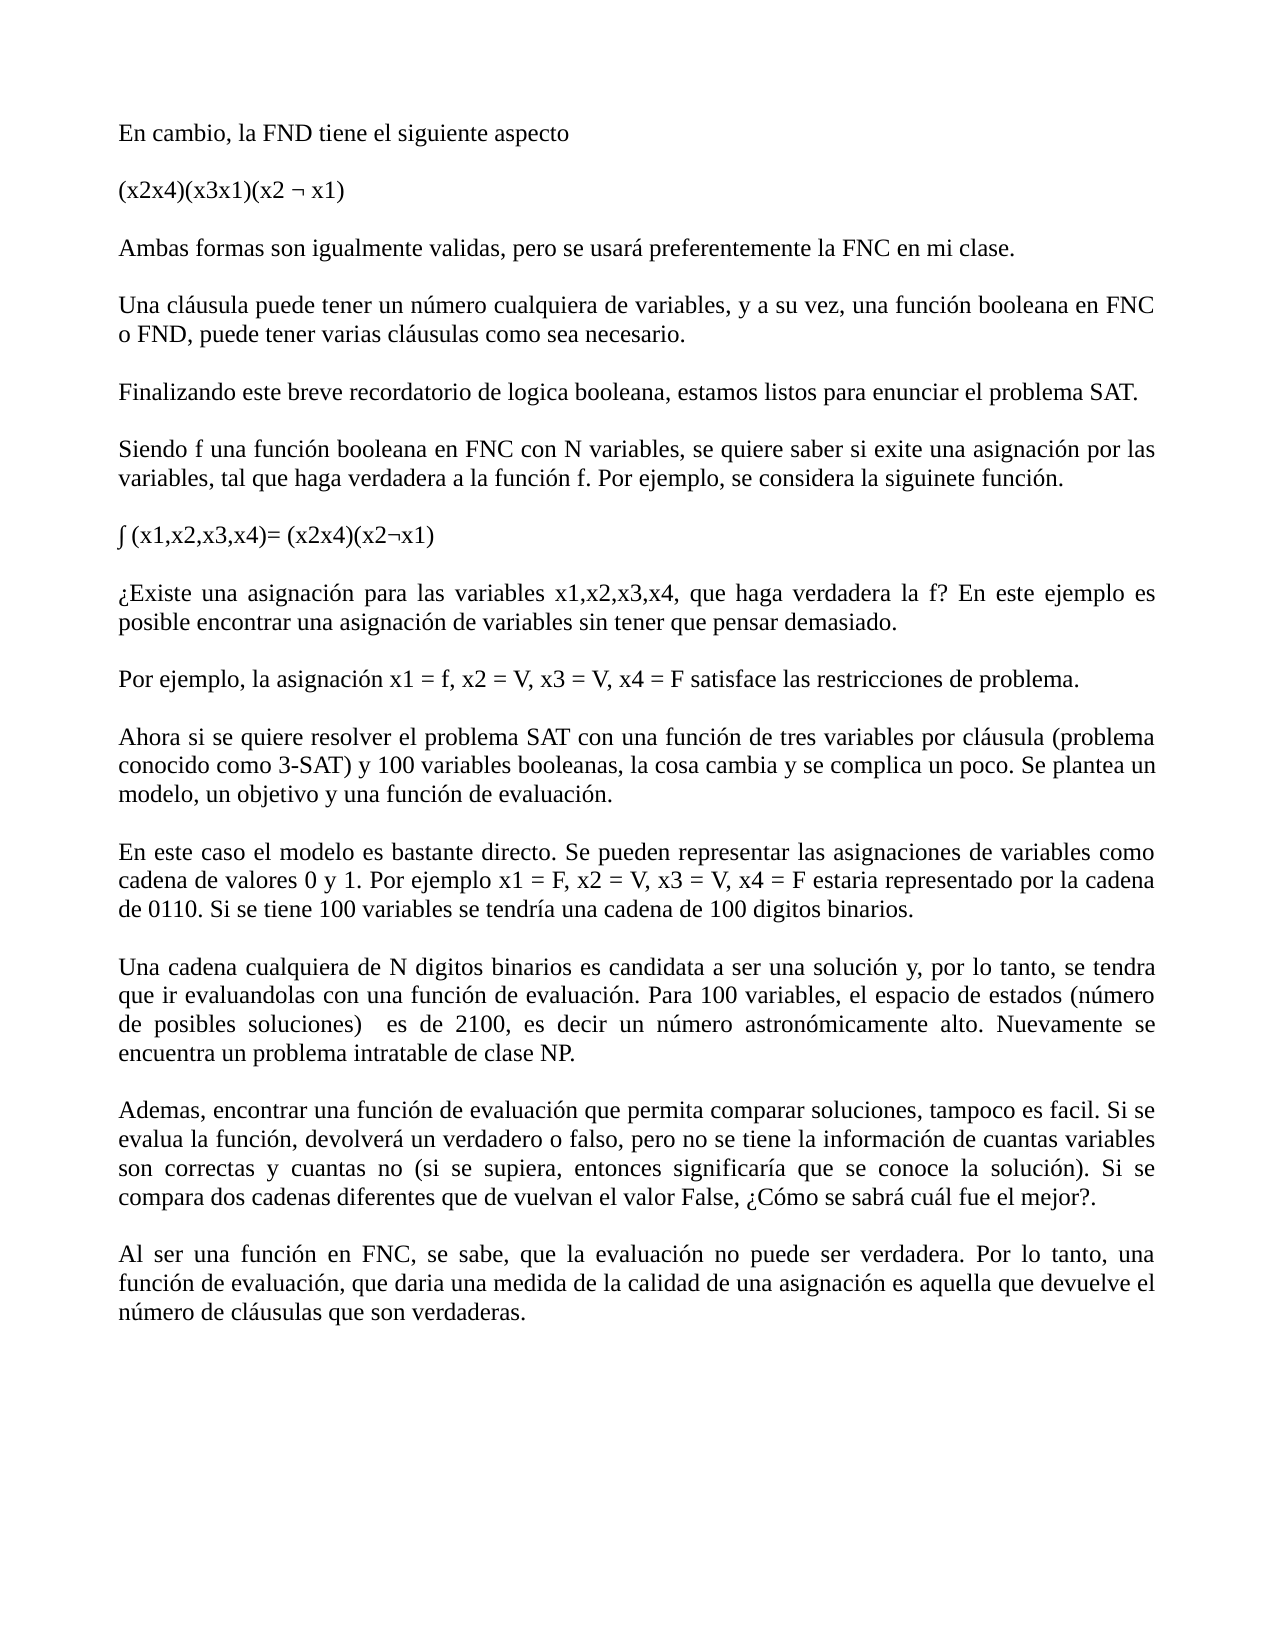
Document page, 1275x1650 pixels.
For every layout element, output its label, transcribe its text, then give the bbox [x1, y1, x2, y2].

text Una cláusula puede tener un número cualquiera de variables, y a su vez, una función booleana en FNC o FND, puede tener varias cláusulas como sea necesario. [118, 291, 1157, 348]
text Siendo f una función booleana en FNC con N variables, se quiere saber si exite una asignación por las variables, tal que haga verdadera a la función f. Por ejemplo, se considera la siguinete función. [118, 434, 1157, 492]
text Una cadena cualquiera de N digitos binarios es candidata a ser una solución y, por lo tanto, se tendra que ir evaluandolas con una función de evaluación. Para 100 variables, el espacio de estados (número de posibles soluciones) es de 2100, es decir un número astronómicamente alto. Nuevamente se encuentra un problema intratable de clase NP. [118, 952, 1157, 1067]
text Ahora si se quiere resolver el problema SAT con una función de tres variables por cláusula (problema conocido como 3-SAT) y 100 variables booleanas, la cosa cambia y se complica un poco. Se plantea un modelo, un objetivo y una función de evaluación. [118, 722, 1157, 808]
text ∫ (x1,x2,x3,x4)= (x2x4)(x2¬x1) [118, 521, 1157, 549]
text Por ejemplo, la asignación x1 = f, x2 = V, x3 = V, x4 = F satisface las restricciones de problema. [118, 664, 1157, 693]
text Ademas, encontrar una función de evaluación que permita comparar soluciones, tampoco es facil. Si se evalua la función, devolverá un verdadero o falso, pero no se tiene la información de cuantas variables son correctas y cuantas no (si se supiera, entonces significaría que se conoce la solución). Si se compara dos cadenas diferentes que de vuelvan el valor False, ¿Cómo se sabrá cuál fue el mejor?. [118, 1096, 1157, 1211]
text (x2x4)(x3x1)(x2 ¬ x1) [118, 176, 1157, 204]
text ¿Existe una asignación para las variables x1,x2,x3,x4, que haga verdadera la f? En este ejemplo es posible encontrar una asignación de variables sin tener que pensar demasiado. [118, 578, 1157, 636]
text Ambas formas son igualmente validas, pero se usará preferentemente la FNC en mi clase. [118, 233, 1157, 262]
text Al ser una función en FNC, se sabe, que la evaluación no puede ser verdadera. Por lo tanto, una función de evaluación, que daria una medida de la calidad de una asignación es aquella que devuelve el número de cláusulas que son verdaderas. [118, 1239, 1157, 1326]
text En cambio, la FND tiene el siguiente aspecto [118, 118, 1157, 147]
text Finalizando este breve recordatorio de logica booleana, estamos listos para enunciar el problema SAT. [118, 377, 1157, 406]
text En este caso el modelo es bastante directo. Se pueden representar las asignaciones de variables como cadena de valores 0 y 1. Por ejemplo x1 = F, x2 = V, x3 = V, x4 = F estaria representado por la cadena de 0110. Si se tiene 100 variables se tendría una cadena de 100 digitos binarios. [118, 837, 1157, 923]
